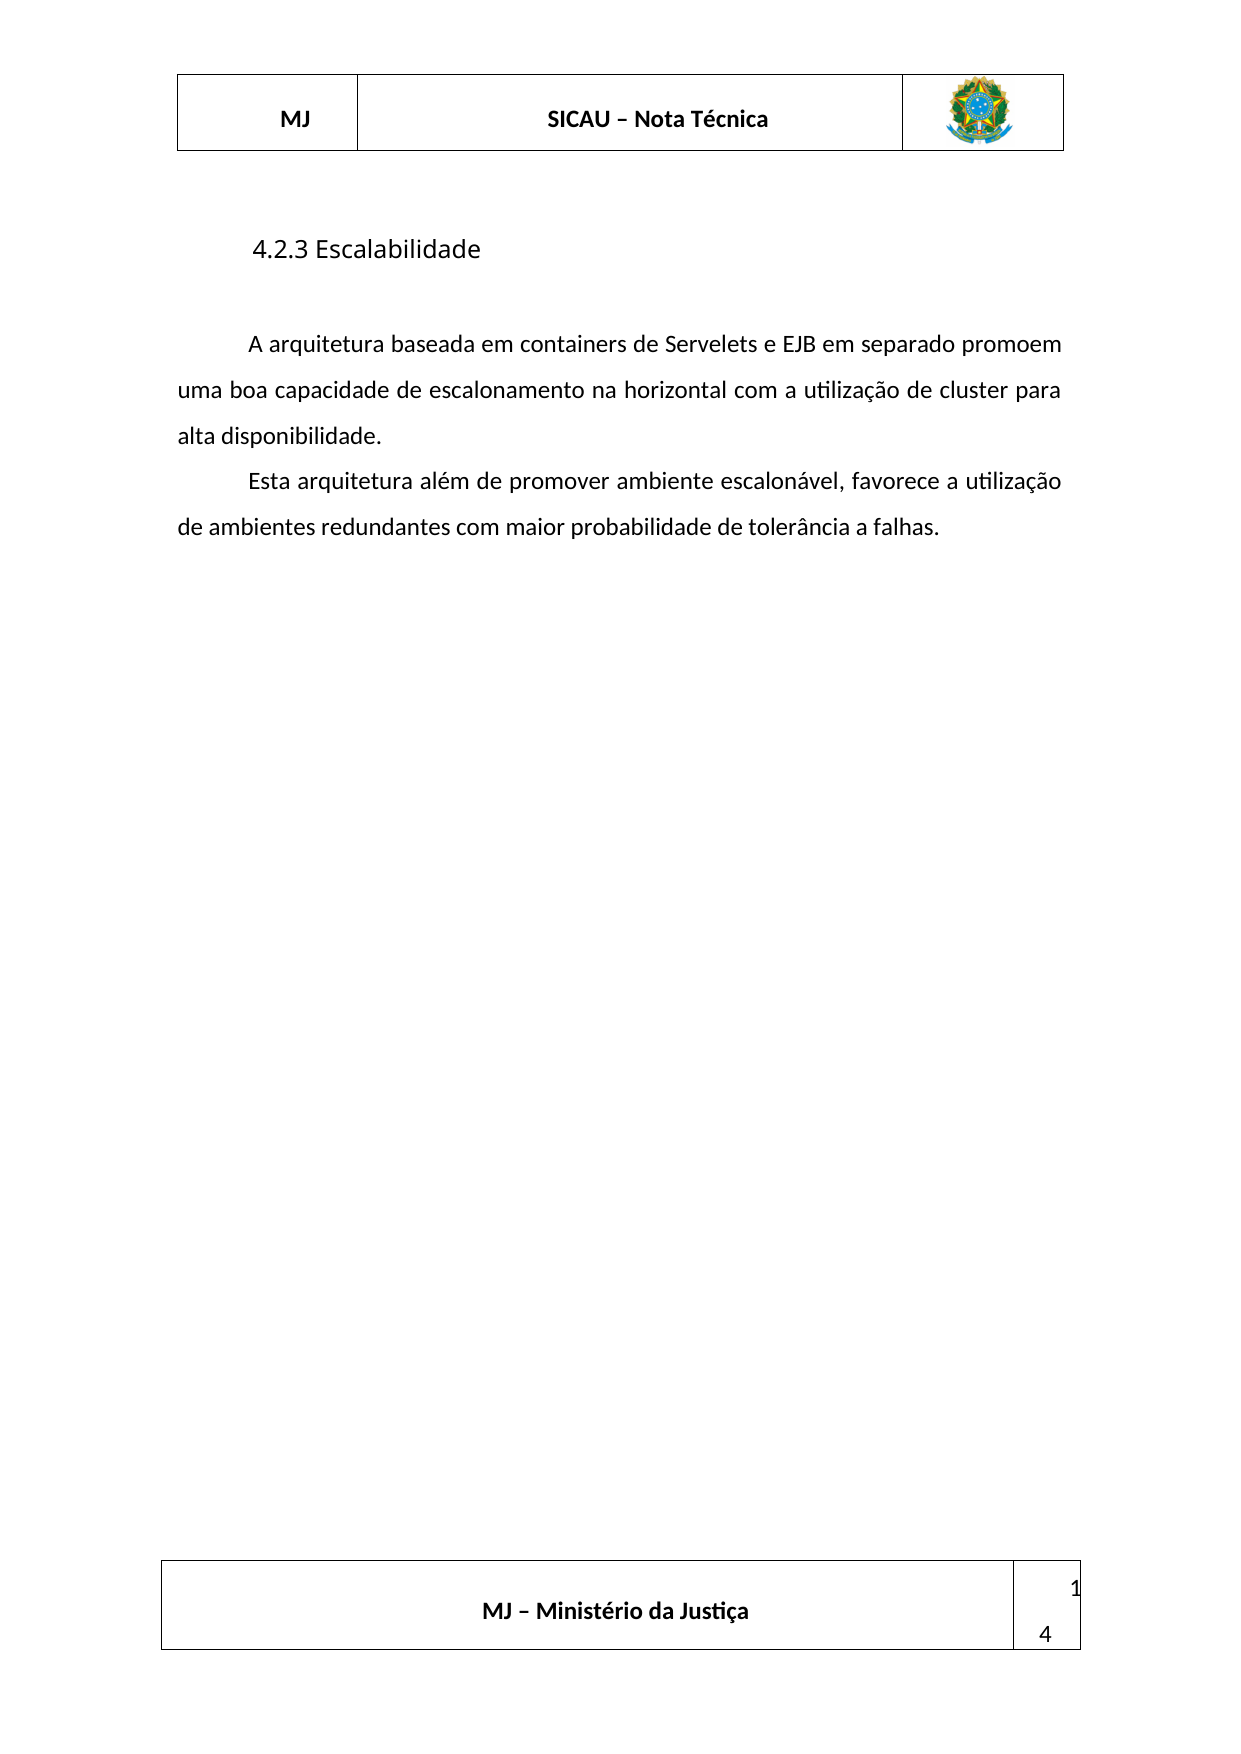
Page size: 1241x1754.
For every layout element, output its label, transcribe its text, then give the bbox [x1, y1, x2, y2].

text A arquitetura baseada em containers de Servelets e EJB em separado promoem uma boa capacidade de escalonamento na horizontal com a utilização de cluster para alta disponibilidade. [177, 328, 1063, 374]
text Esta arquitetura além de promover ambiente escalonável, favorece a utilização de ambientes redundantes com maior probabilidade de tolerância a falhas. [177, 466, 1063, 542]
subtitle 4.2.3 Escalabilidade [177, 232, 252, 266]
text A arquitetura baseada em containers de Servelets e EJB em separado promoem uma boa capacidade de escalonamento na horizontal com a utilização de cluster para alta disponibilidade. [177, 404, 1063, 450]
picture [944, 75, 1020, 149]
subtitle 4.2.3 Escalabilidade [481, 232, 1063, 266]
